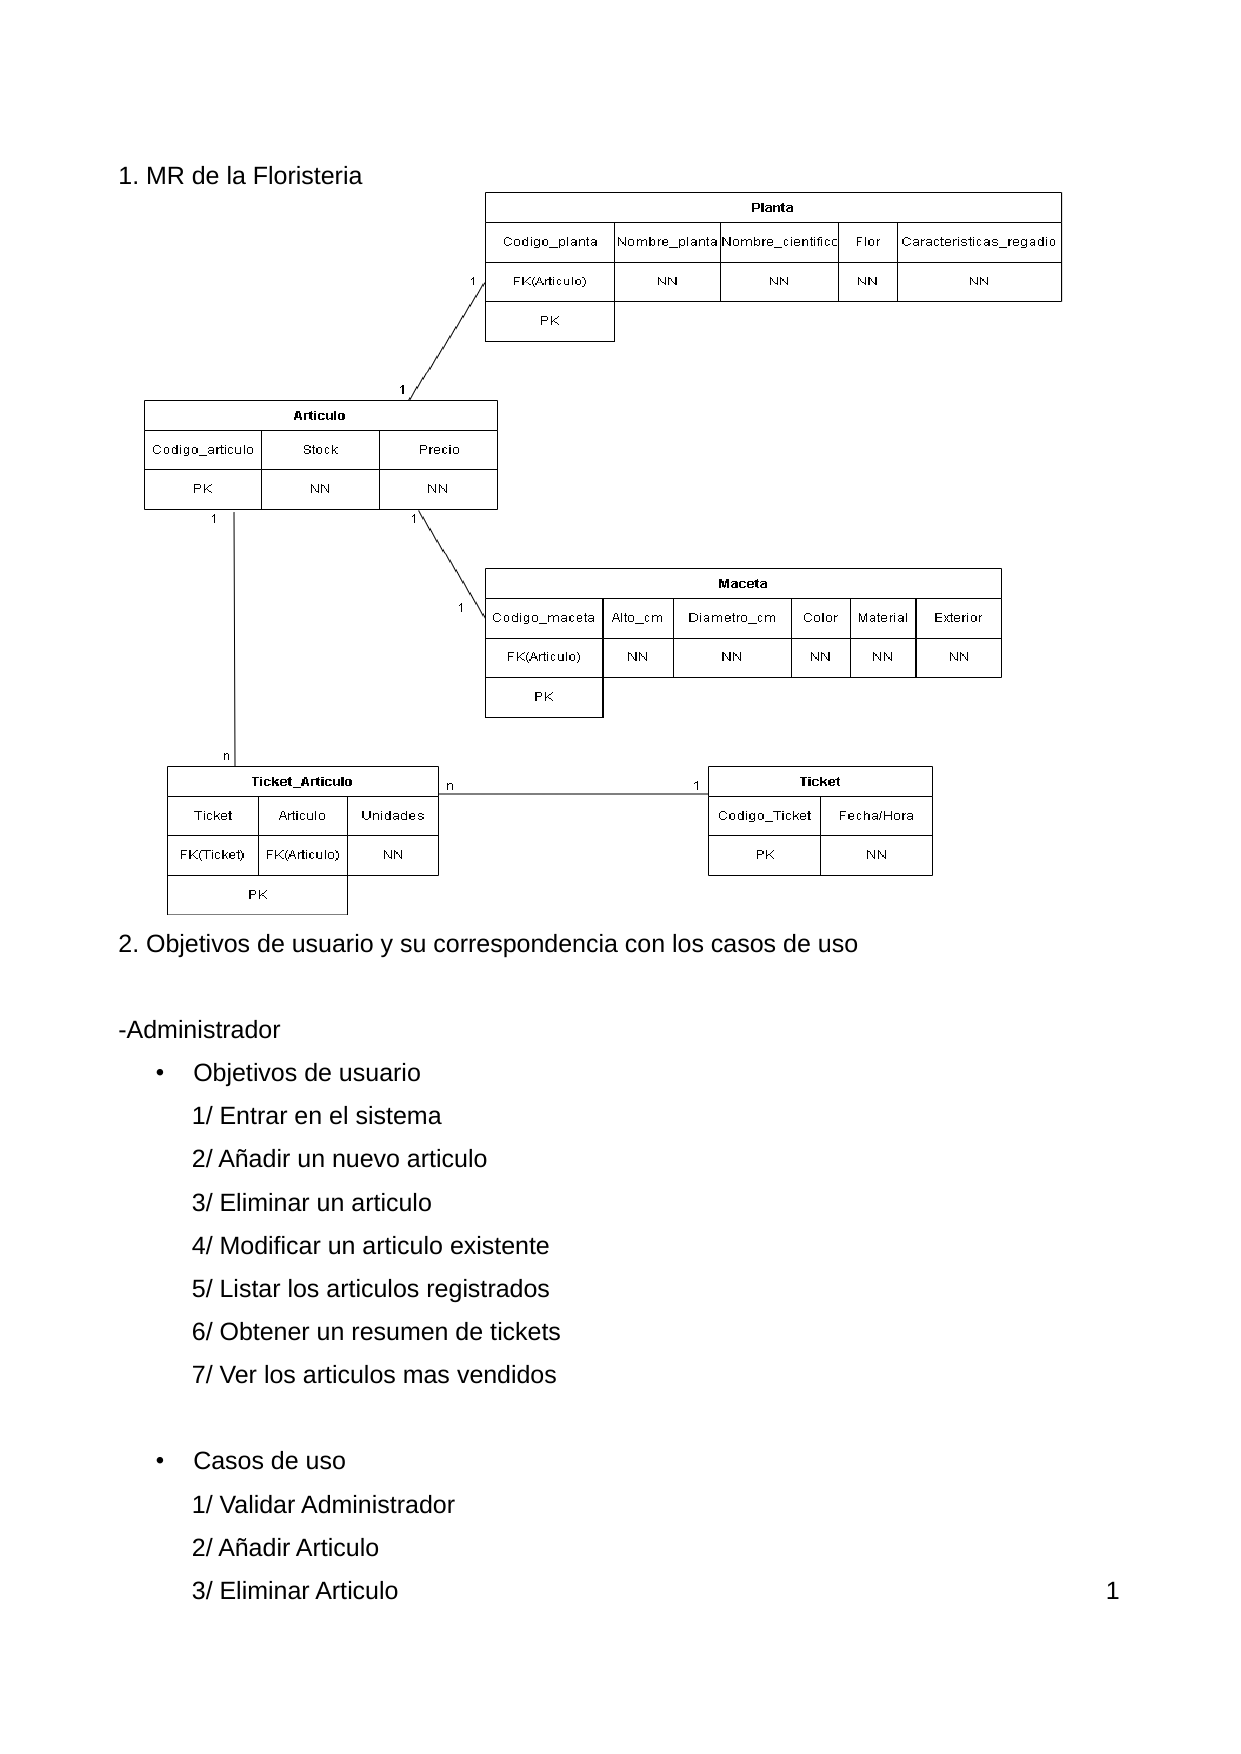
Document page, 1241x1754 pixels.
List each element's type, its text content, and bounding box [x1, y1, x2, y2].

text 7/ Ver los articulos mas vendidos [118, 1360, 1122, 1389]
text 2/ Añadir un nuevo articulo [118, 1144, 1122, 1173]
list Objetivos de usuario [156, 1058, 1122, 1087]
text 4/ Modificar un articulo existente [118, 1231, 1122, 1259]
text 5/ Listar los articulos registrados [118, 1274, 1122, 1303]
text 1/ Entrar en el sistema [118, 1101, 1122, 1130]
list Casos de uso [156, 1446, 1122, 1475]
text 6/ Obtener un resumen de tickets [118, 1317, 1122, 1346]
picture [144, 192, 1063, 915]
text 1/ Validar Administrador [118, 1489, 1122, 1518]
text 1. MR de la Floristeria [118, 161, 1122, 190]
text -Administrador [118, 1015, 1122, 1044]
text 3/ Eliminar Articulo 1 [118, 1576, 1122, 1604]
text 2/ Añadir Articulo [118, 1533, 1122, 1561]
text 2. Objetivos de usuario y su correspondencia con los casos de uso [118, 204, 1122, 957]
text 3/ Eliminar un articulo [118, 1188, 1122, 1216]
